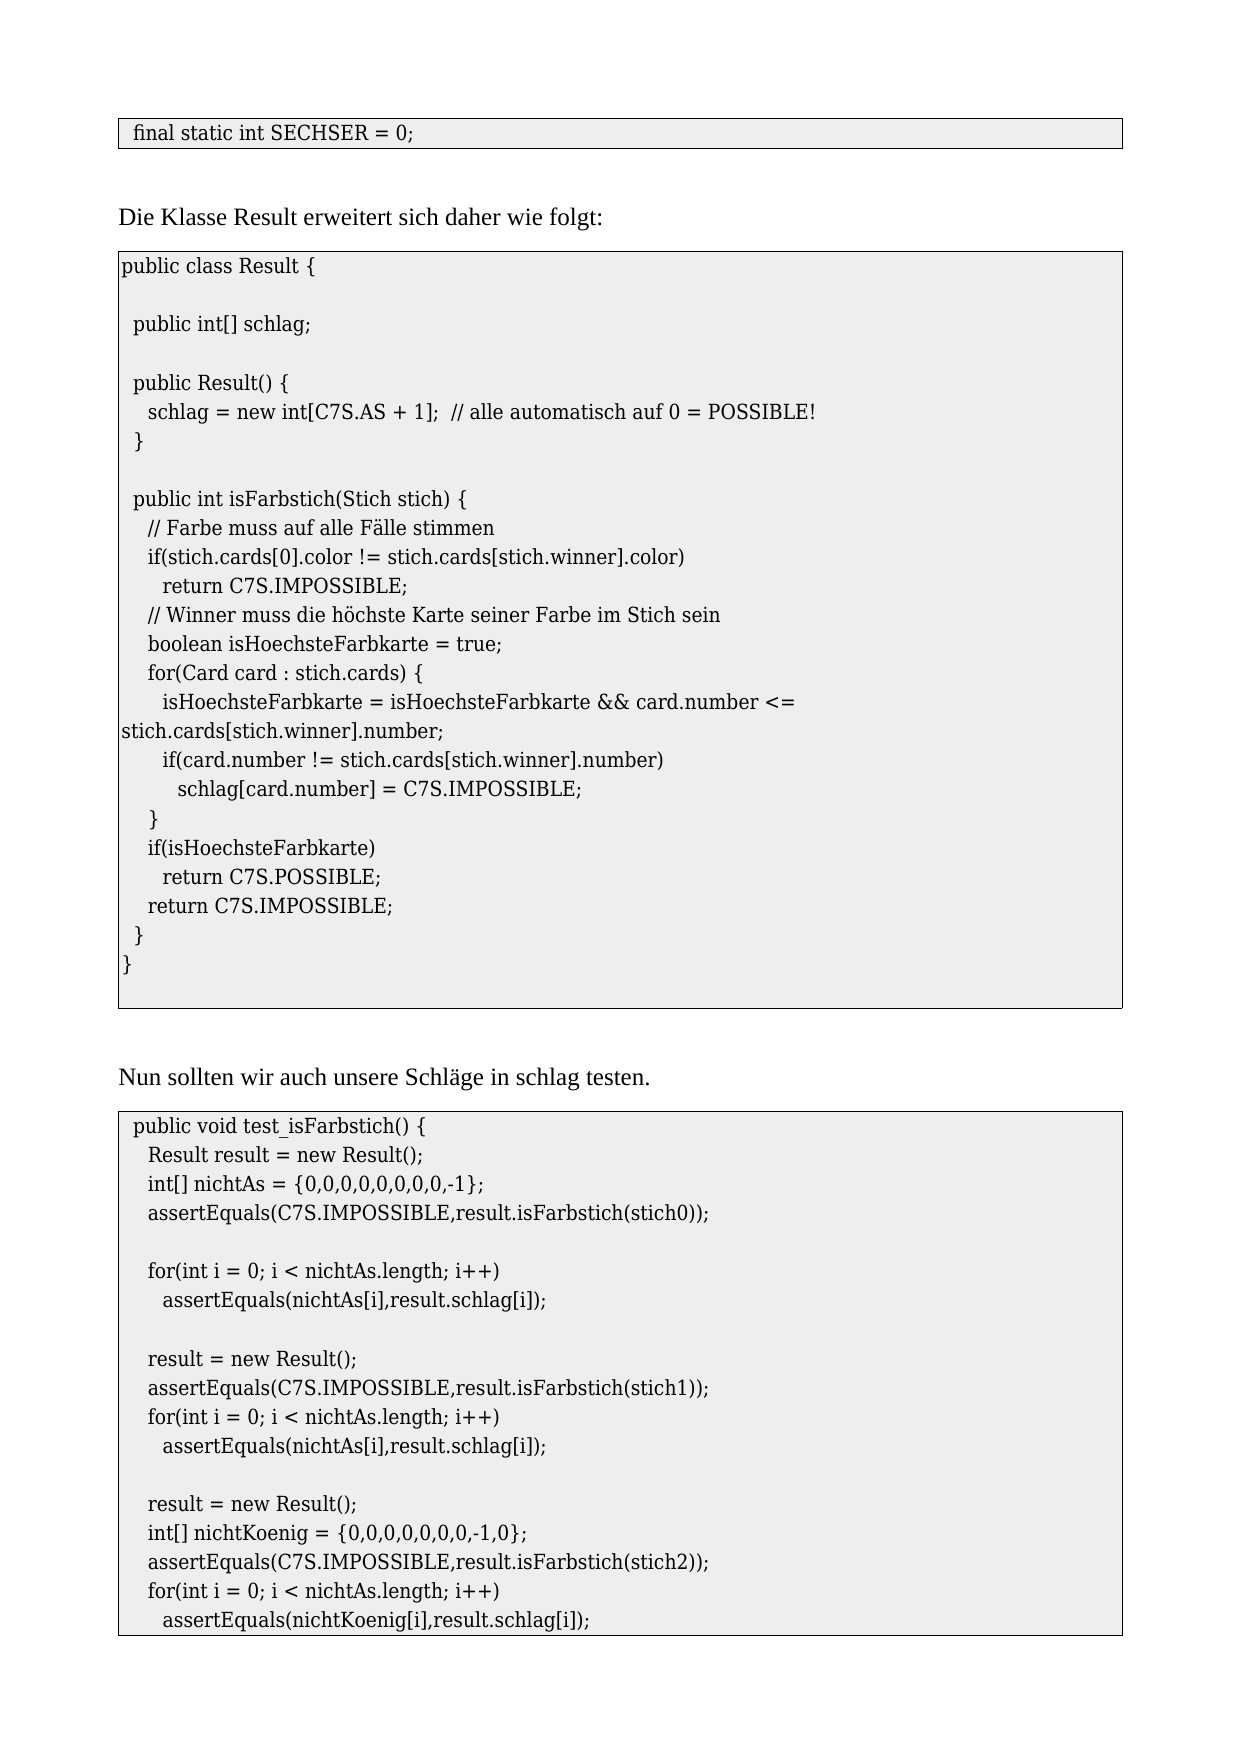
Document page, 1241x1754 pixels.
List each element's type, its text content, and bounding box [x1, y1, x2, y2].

text Result result = new Result(); [119, 1140, 1122, 1167]
text return C7S.IMPOSSIBLE; [119, 571, 1122, 598]
text if(card.number != stich.cards[stich.winner].number) [119, 745, 1122, 773]
text result = new Result(); [119, 1344, 1122, 1371]
text public void test_isFarbstich() { [119, 1112, 1122, 1138]
text Nun sollten wir auch unsere Schläge in schlag testen. [118, 1062, 1122, 1091]
text schlag = new int[C7S.AS + 1]; // alle automatisch auf 0 = POSSIBLE! [119, 397, 1122, 424]
text // Winner muss die höchste Karte seiner Farbe im Stich sein [119, 600, 1122, 627]
text if(stich.cards[0].color != stich.cards[stich.winner].color) [119, 542, 1122, 569]
text int[] nichtKoenig = {0,0,0,0,0,0,0,-1,0}; [119, 1518, 1122, 1545]
text for(int i = 0; i < nichtAs.length; i++) [119, 1402, 1122, 1429]
text // Farbe muss auf alle Fälle stimmen [119, 513, 1122, 540]
text } [119, 426, 1122, 453]
text } [119, 920, 1122, 947]
text public int isFarbstich(Stich stich) { [119, 484, 1122, 511]
text assertEquals(nichtKoenig[i],result.schlag[i]); [119, 1605, 1122, 1635]
text public int[] schlag; [119, 309, 1122, 337]
text assertEquals(C7S.IMPOSSIBLE,result.isFarbstich(stich1)); [119, 1373, 1122, 1400]
text return C7S.POSSIBLE; [119, 862, 1122, 889]
text return C7S.IMPOSSIBLE; [119, 891, 1122, 918]
text boolean isHoechsteFarbkarte = true; [119, 629, 1122, 656]
text } [119, 803, 1122, 831]
text int[] nichtAs = {0,0,0,0,0,0,0,0,-1}; [119, 1169, 1122, 1197]
text assertEquals(C7S.IMPOSSIBLE,result.isFarbstich(stich2)); [119, 1547, 1122, 1574]
text final static int SECHSER = 0; [119, 119, 1122, 148]
text public Result() { [119, 368, 1122, 395]
text assertEquals(C7S.IMPOSSIBLE,result.isFarbstich(stich0)); [119, 1198, 1122, 1226]
text } [119, 949, 1122, 976]
text assertEquals(nichtAs[i],result.schlag[i]); [119, 1286, 1122, 1313]
text public class Result { [119, 252, 1122, 279]
text if(isHoechsteFarbkarte) [119, 833, 1122, 860]
text result = new Result(); [119, 1489, 1122, 1516]
text schlag[card.number] = C7S.IMPOSSIBLE; [119, 774, 1122, 802]
text for(int i = 0; i < nichtAs.length; i++) [119, 1256, 1122, 1284]
text assertEquals(nichtAs[i],result.schlag[i]); [119, 1431, 1122, 1458]
text for(Card card : stich.cards) { [119, 658, 1122, 686]
text for(int i = 0; i < nichtAs.length; i++) [119, 1576, 1122, 1603]
text isHoechsteFarbkarte = isHoechsteFarbkarte && card.number <= stich.cards[stich.winner].number; [119, 687, 1122, 744]
text Die Klasse Result erweitert sich daher wie folgt: [118, 202, 1122, 231]
